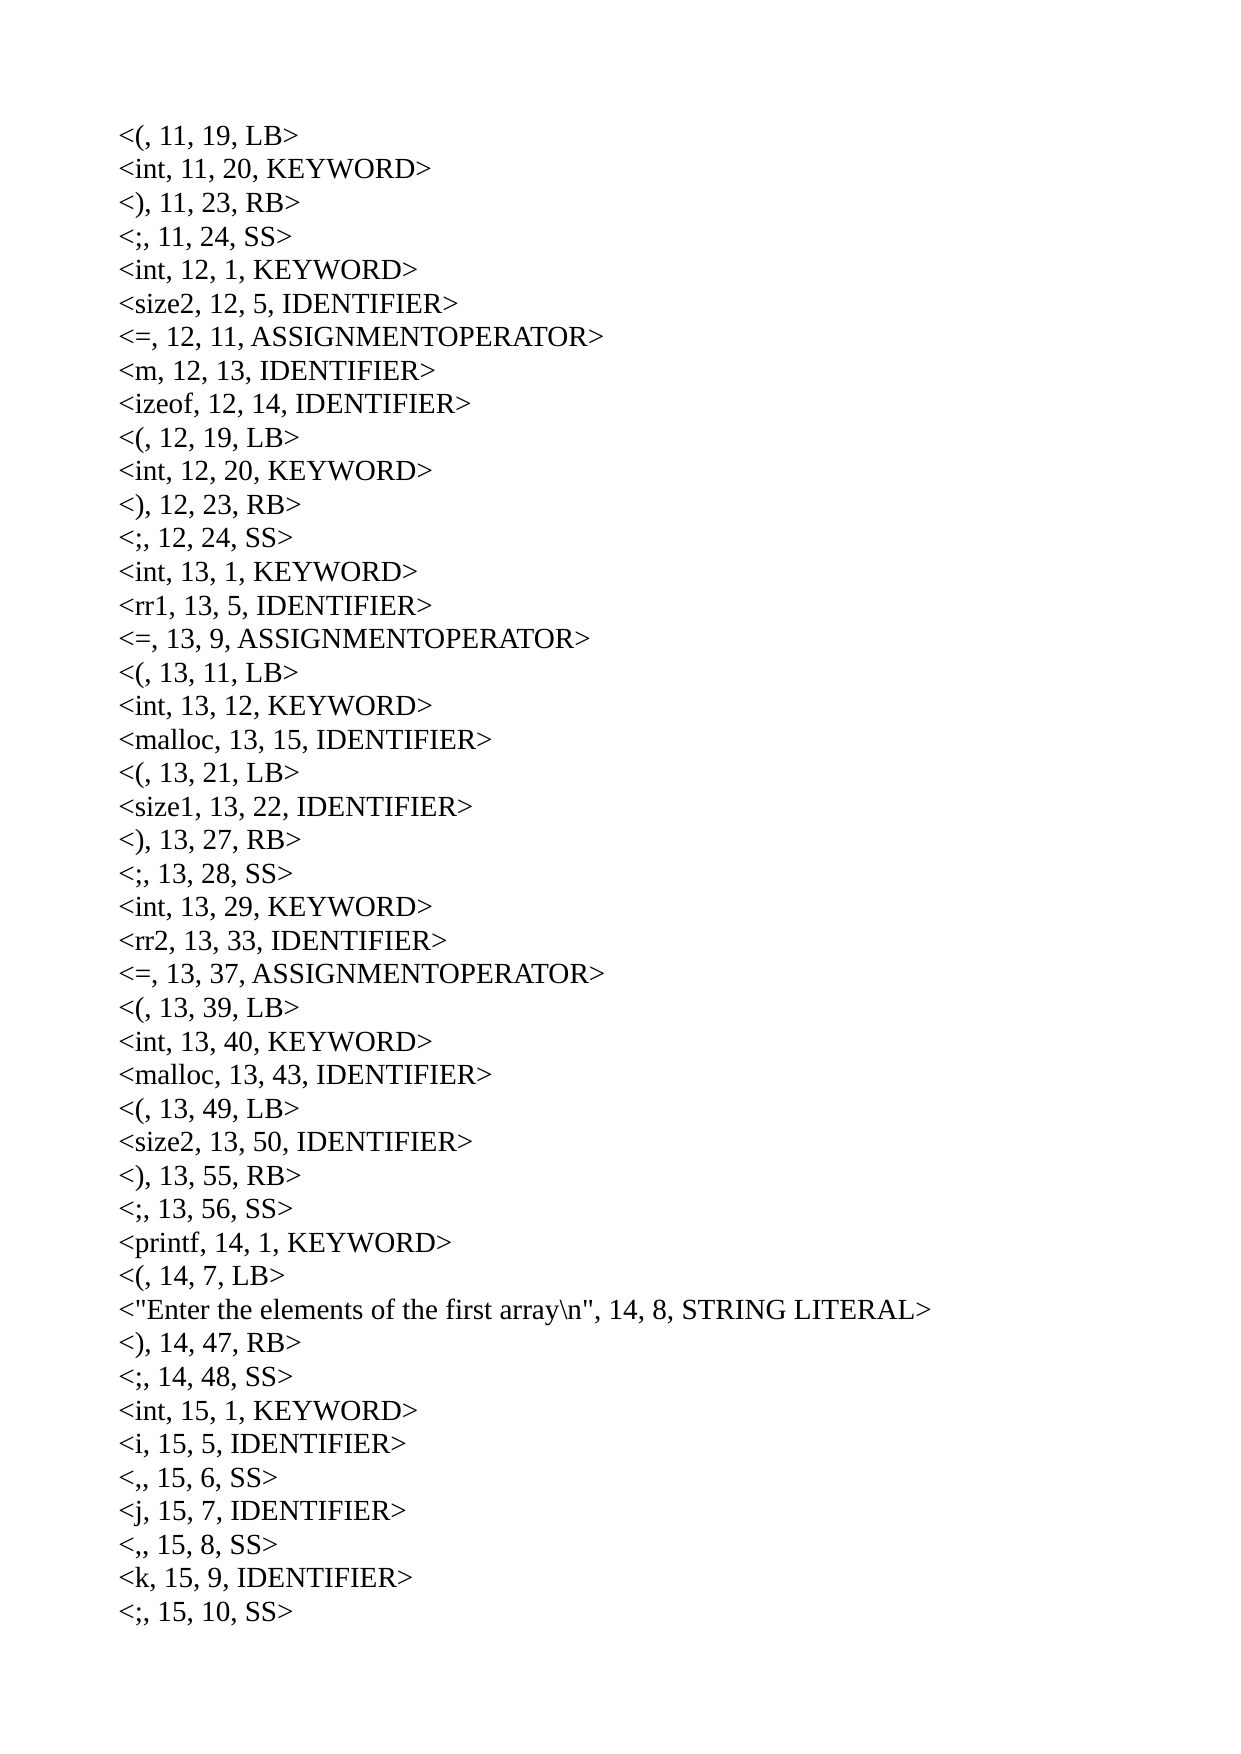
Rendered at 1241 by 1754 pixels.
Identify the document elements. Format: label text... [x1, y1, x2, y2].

text <(, 11, 19, LB> [118, 118, 1122, 152]
text <int, 13, 40, KEYWORD> [118, 1024, 1122, 1057]
text <"Enter the elements of the first array\n", 14, 8, STRING LITERAL> [118, 1292, 1122, 1326]
text <;, 13, 56, SS> [118, 1191, 1122, 1225]
text <(, 14, 7, LB> [118, 1258, 1122, 1292]
text <), 13, 27, RB> [118, 822, 1122, 856]
text <(, 13, 39, LB> [118, 990, 1122, 1024]
text <malloc, 13, 43, IDENTIFIER> [118, 1057, 1122, 1091]
text <(, 13, 49, LB> [118, 1091, 1122, 1124]
text <;, 13, 28, SS> [118, 856, 1122, 889]
text <=, 12, 11, ASSIGNMENTOPERATOR> [118, 319, 1122, 353]
text <j, 15, 7, IDENTIFIER> [118, 1493, 1122, 1527]
text <), 14, 47, RB> [118, 1326, 1122, 1359]
text <(, 13, 21, LB> [118, 755, 1122, 789]
text <m, 12, 13, IDENTIFIER> [118, 353, 1122, 386]
text <rr2, 13, 33, IDENTIFIER> [118, 923, 1122, 957]
text <malloc, 13, 15, IDENTIFIER> [118, 722, 1122, 755]
text <), 12, 23, RB> [118, 487, 1122, 521]
text <;, 12, 24, SS> [118, 521, 1122, 554]
text <size1, 13, 22, IDENTIFIER> [118, 789, 1122, 822]
text <=, 13, 37, ASSIGNMENTOPERATOR> [118, 957, 1122, 990]
text <int, 12, 1, KEYWORD> [118, 252, 1122, 286]
text <printf, 14, 1, KEYWORD> [118, 1225, 1122, 1258]
text <size2, 12, 5, IDENTIFIER> [118, 286, 1122, 319]
text <,, 15, 8, SS> [118, 1527, 1122, 1560]
text <(, 12, 19, LB> [118, 420, 1122, 453]
text <int, 15, 1, KEYWORD> [118, 1393, 1122, 1426]
text <k, 15, 9, IDENTIFIER> [118, 1560, 1122, 1594]
text <;, 14, 48, SS> [118, 1359, 1122, 1393]
text <), 11, 23, RB> [118, 185, 1122, 219]
text <(, 13, 11, LB> [118, 655, 1122, 688]
text <;, 11, 24, SS> [118, 219, 1122, 252]
text <int, 13, 12, KEYWORD> [118, 688, 1122, 722]
text <rr1, 13, 5, IDENTIFIER> [118, 588, 1122, 621]
text <izeof, 12, 14, IDENTIFIER> [118, 386, 1122, 420]
text <int, 12, 20, KEYWORD> [118, 453, 1122, 487]
text <int, 11, 20, KEYWORD> [118, 152, 1122, 185]
text <int, 13, 29, KEYWORD> [118, 889, 1122, 923]
text <;, 15, 10, SS> [118, 1594, 1122, 1627]
text <=, 13, 9, ASSIGNMENTOPERATOR> [118, 621, 1122, 655]
text <i, 15, 5, IDENTIFIER> [118, 1426, 1122, 1460]
text <), 13, 55, RB> [118, 1158, 1122, 1191]
text <size2, 13, 50, IDENTIFIER> [118, 1124, 1122, 1158]
text <,, 15, 6, SS> [118, 1460, 1122, 1493]
text <int, 13, 1, KEYWORD> [118, 554, 1122, 588]
